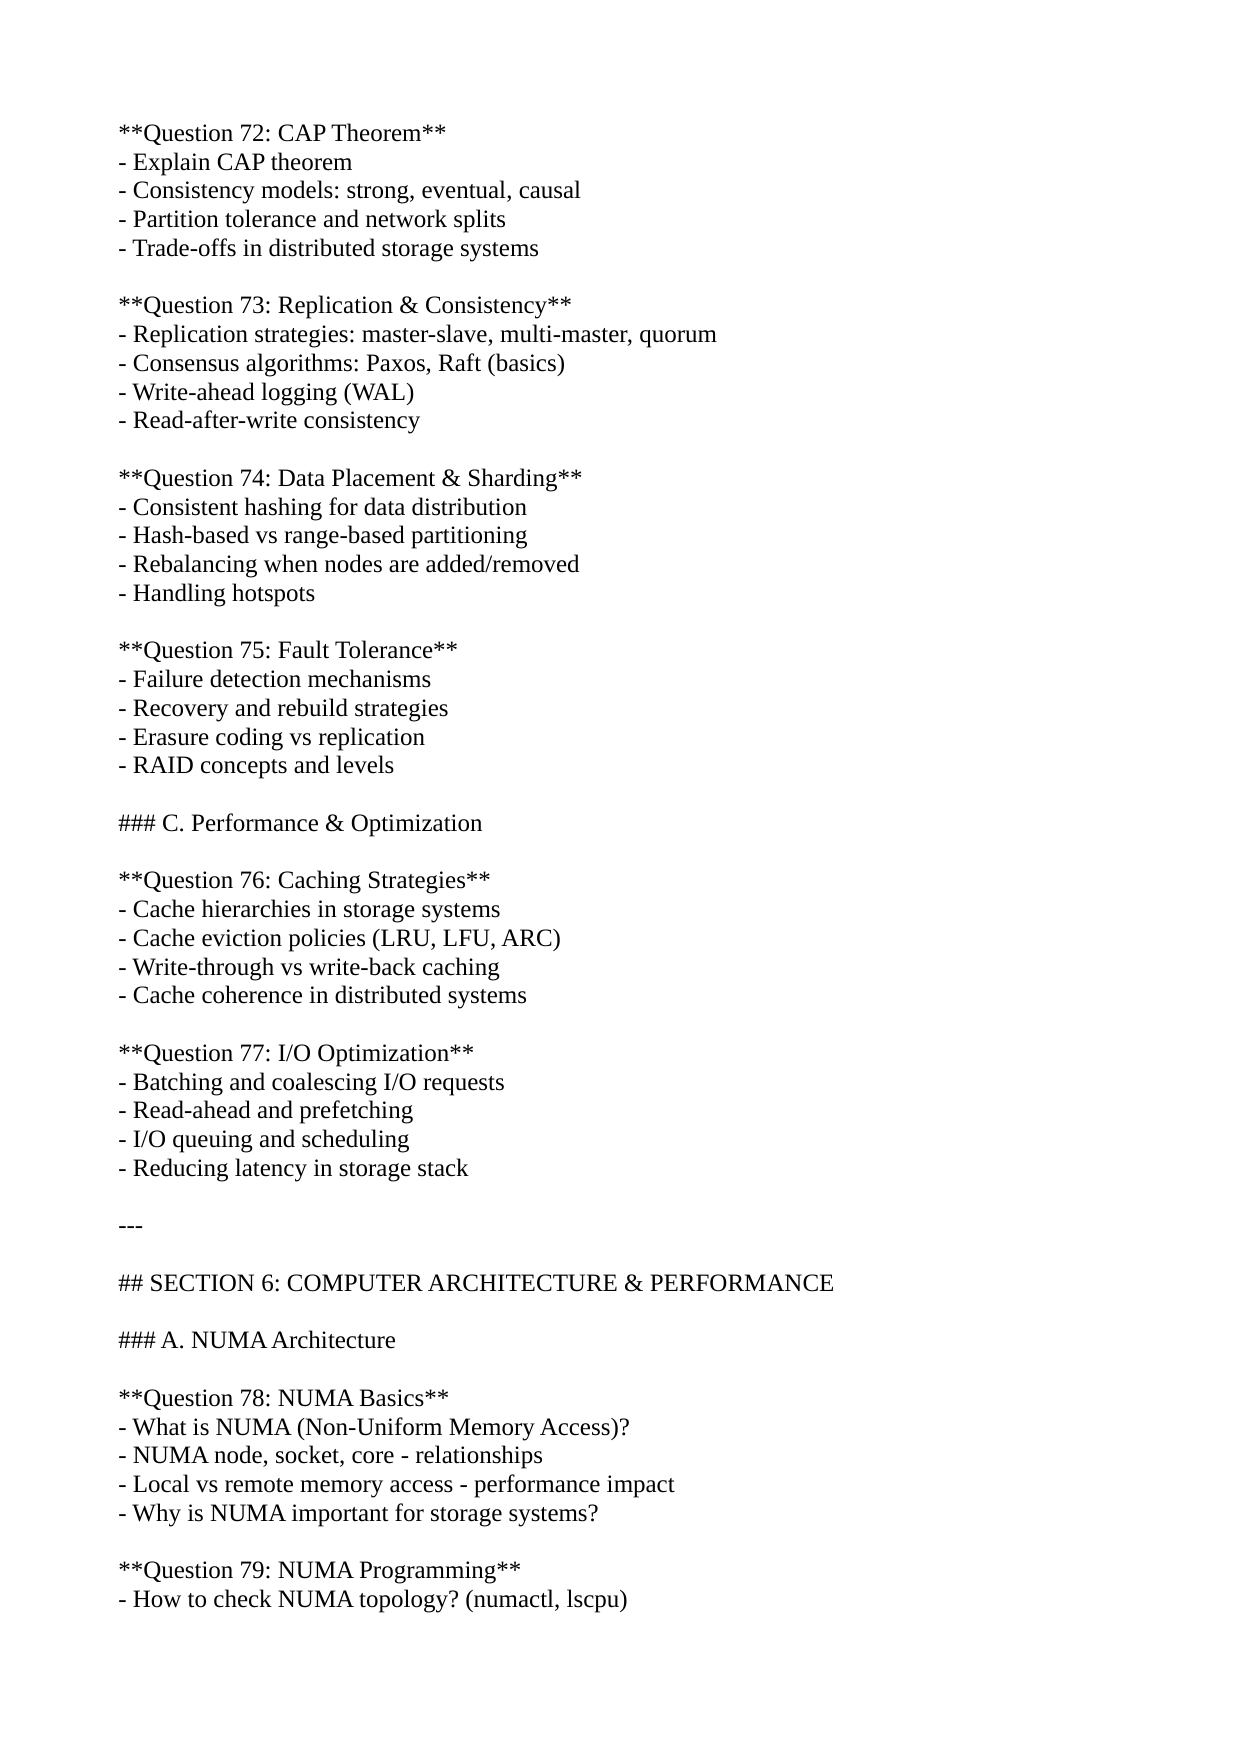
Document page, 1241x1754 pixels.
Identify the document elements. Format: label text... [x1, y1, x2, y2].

text - Cache hierarchies in storage systems [118, 894, 1122, 923]
text - I/O queuing and scheduling [118, 1124, 1122, 1153]
text - Erasure coding vs replication [118, 722, 1122, 751]
text - RAID concepts and levels [118, 751, 1122, 779]
text **Question 73: Replication & Consistency** [118, 291, 1122, 319]
text - Trade-offs in distributed storage systems [118, 233, 1122, 262]
text - Consistent hashing for data distribution [118, 492, 1122, 521]
text - Write-ahead logging (WAL) [118, 377, 1122, 406]
text - Reducing latency in storage stack [118, 1153, 1122, 1182]
text - Batching and coalescing I/O requests [118, 1067, 1122, 1096]
text - Read-ahead and prefetching [118, 1096, 1122, 1124]
text - Read-after-write consistency [118, 406, 1122, 434]
text **Question 78: NUMA Basics** [118, 1383, 1122, 1412]
text --- [118, 1211, 1122, 1239]
text - Consensus algorithms: Paxos, Raft (basics) [118, 348, 1122, 377]
text **Question 75: Fault Tolerance** [118, 636, 1122, 664]
text - Hash-based vs range-based partitioning [118, 521, 1122, 549]
text - Rebalancing when nodes are added/removed [118, 549, 1122, 578]
text - Replication strategies: master-slave, multi-master, quorum [118, 319, 1122, 348]
text - Failure detection mechanisms [118, 664, 1122, 693]
text **Question 79: NUMA Programming** [118, 1556, 1122, 1584]
text ### A. NUMA Architecture [118, 1326, 1122, 1354]
text - Recovery and rebuild strategies [118, 693, 1122, 722]
text - Cache eviction policies (LRU, LFU, ARC) [118, 923, 1122, 952]
text **Question 77: I/O Optimization** [118, 1038, 1122, 1067]
text - Why is NUMA important for storage systems? [118, 1498, 1122, 1527]
text - Consistency models: strong, eventual, causal [118, 176, 1122, 204]
text **Question 72: CAP Theorem** [118, 118, 1122, 147]
text - Partition tolerance and network splits [118, 204, 1122, 233]
text - Local vs remote memory access - performance impact [118, 1469, 1122, 1498]
text **Question 74: Data Placement & Sharding** [118, 463, 1122, 492]
text - How to check NUMA topology? (numactl, lscpu) [118, 1584, 1122, 1613]
text ### C. Performance & Optimization [118, 808, 1122, 837]
text - Write-through vs write-back caching [118, 952, 1122, 981]
text **Question 76: Caching Strategies** [118, 866, 1122, 894]
text - Handling hotspots [118, 578, 1122, 607]
text - Cache coherence in distributed systems [118, 981, 1122, 1009]
text - Explain CAP theorem [118, 147, 1122, 176]
text - What is NUMA (Non-Uniform Memory Access)? [118, 1412, 1122, 1441]
text ## SECTION 6: COMPUTER ARCHITECTURE & PERFORMANCE [118, 1268, 1122, 1297]
text - NUMA node, socket, core - relationships [118, 1441, 1122, 1469]
